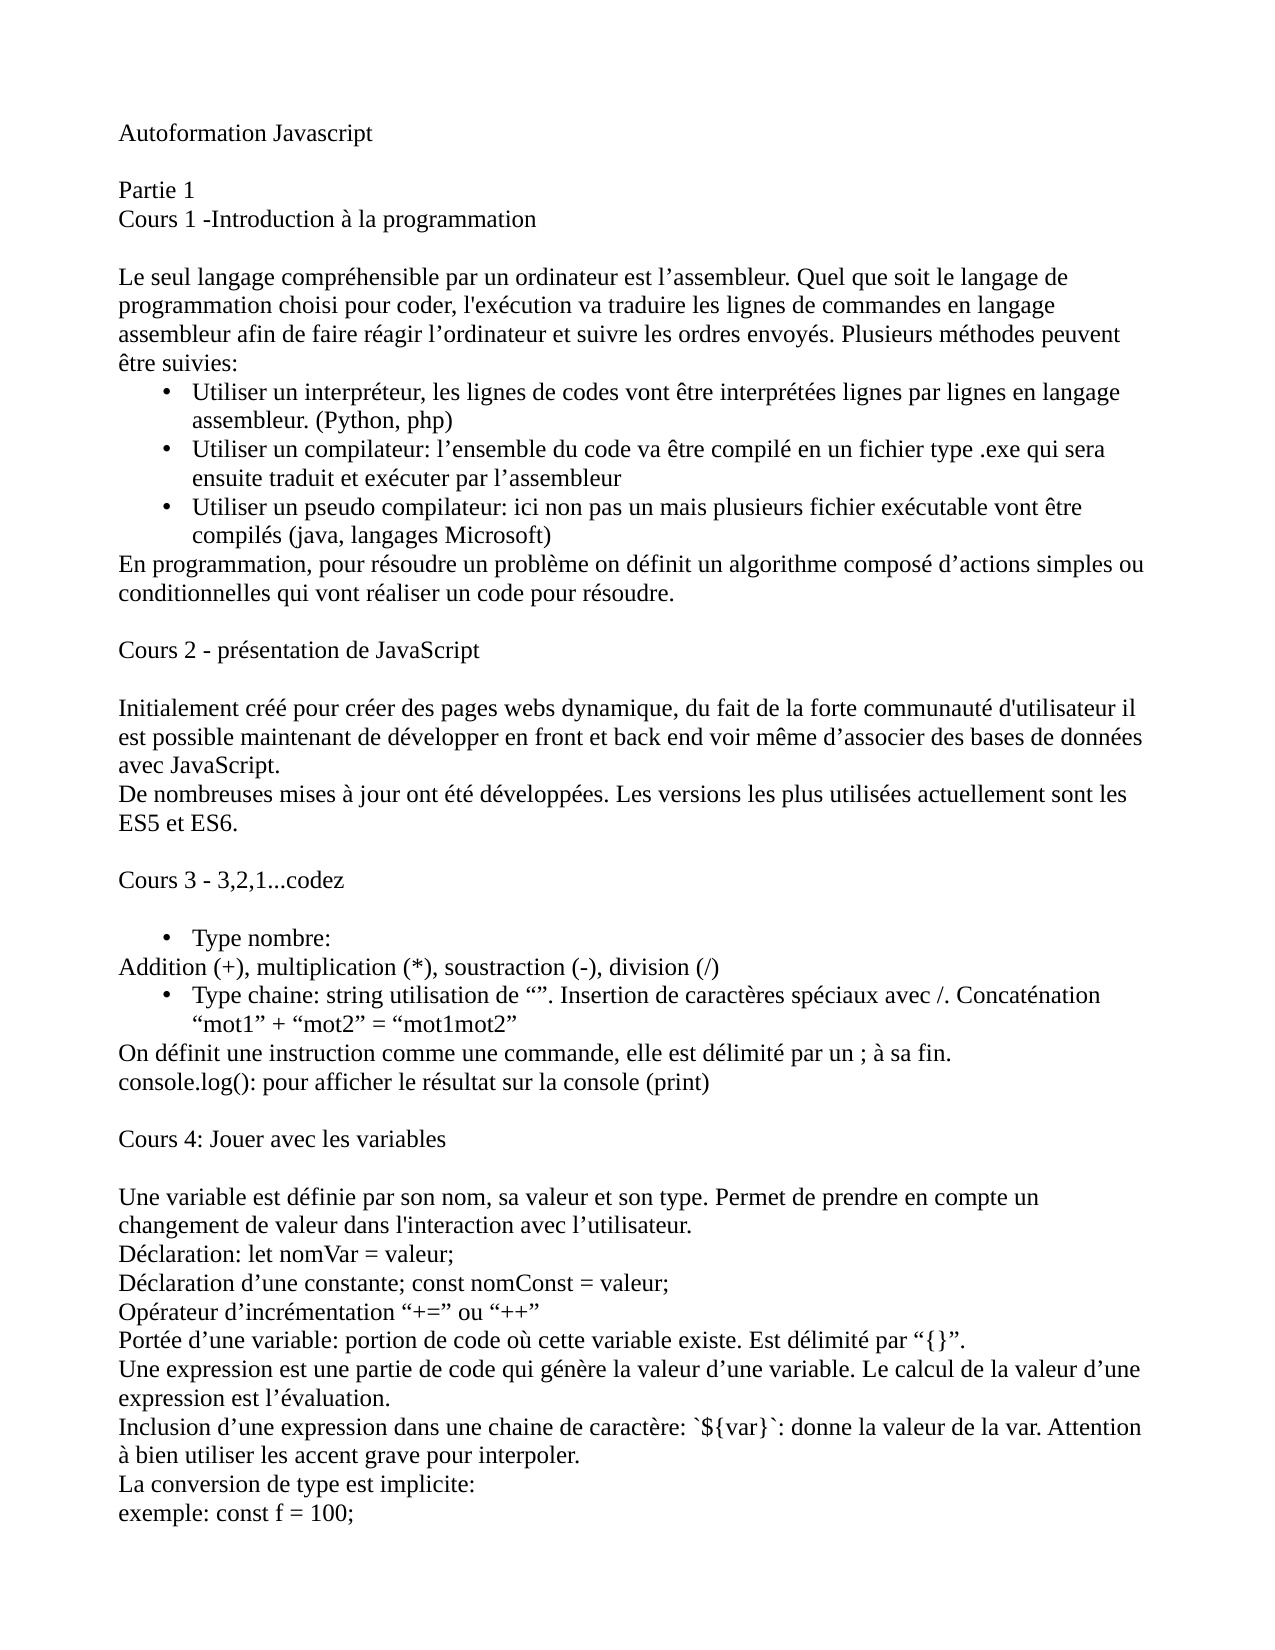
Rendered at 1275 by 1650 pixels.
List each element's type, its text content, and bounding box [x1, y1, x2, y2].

list Type nombre: [162, 923, 1157, 952]
text Initialement créé pour créer des pages webs dynamique, du fait de la forte communauté d'utilisateur il est possible maintenant de développer en front et back end voir même d’associer des bases de données avec JavaScript. [118, 693, 1157, 779]
text Cours 2 - présentation de JavaScript [118, 636, 1157, 664]
text Autoformation Javascript [118, 118, 1157, 147]
text Addition (+), multiplication (*), soustraction (-), division (/) [118, 952, 1157, 981]
text Cours 3 - 3,2,1...codez [118, 866, 1157, 894]
list Type chaine: string utilisation de “”. Insertion de caractères spéciaux avec /. Concaténation “mot1” + “mot2” = “mot1mot2” [162, 981, 1157, 1038]
list Utiliser un pseudo compilateur: ici non pas un mais plusieurs fichier exécutable vont être compilés (java, langages Microsoft) [162, 492, 1157, 549]
text Partie 1 [118, 176, 1157, 204]
text Déclaration d’une constante; const nomConst = valeur; [118, 1268, 1157, 1297]
text Cours 1 -Introduction à la programmation [118, 204, 1157, 233]
text exemple: const f = 100; [118, 1498, 1157, 1527]
text console.log(): pour afficher le résultat sur la console (print) [118, 1067, 1157, 1096]
text Une variable est définie par son nom, sa valeur et son type. Permet de prendre en compte un changement de valeur dans l'interaction avec l’utilisateur. [118, 1182, 1157, 1239]
text On définit une instruction comme une commande, elle est délimité par un ; à sa fin. [118, 1038, 1157, 1067]
list Utiliser un compilateur: l’ensemble du code va être compilé en un fichier type .exe qui sera ensuite traduit et exécuter par l’assembleur [162, 434, 1157, 492]
text Portée d’une variable: portion de code où cette variable existe. Est délimité par “{}”. [118, 1326, 1157, 1354]
text La conversion de type est implicite: [118, 1469, 1157, 1498]
text En programmation, pour résoudre un problème on définit un algorithme composé d’actions simples ou conditionnelles qui vont réaliser un code pour résoudre. [118, 549, 1157, 607]
text Déclaration: let nomVar = valeur; [118, 1239, 1157, 1268]
text Inclusion d’une expression dans une chaine de caractère: `${var}`: donne la valeur de la var. Attention à bien utiliser les accent grave pour interpoler. [118, 1412, 1157, 1469]
text De nombreuses mises à jour ont été développées. Les versions les plus utilisées actuellement sont les ES5 et ES6. [118, 779, 1157, 837]
text Opérateur d’incrémentation “+=” ou “++” [118, 1297, 1157, 1326]
text Une expression est une partie de code qui génère la valeur d’une variable. Le calcul de la valeur d’une expression est l’évaluation. [118, 1354, 1157, 1412]
text Le seul langage compréhensible par un ordinateur est l’assembleur. Quel que soit le langage de programmation choisi pour coder, l'exécution va traduire les lignes de commandes en langage assembleur afin de faire réagir l’ordinateur et suivre les ordres envoyés. Plusieurs méthodes peuvent être suivies: [118, 262, 1157, 377]
text Cours 4: Jouer avec les variables [118, 1124, 1157, 1153]
list Utiliser un interpréteur, les lignes de codes vont être interprétées lignes par lignes en langage assembleur. (Python, php) [162, 377, 1157, 434]
